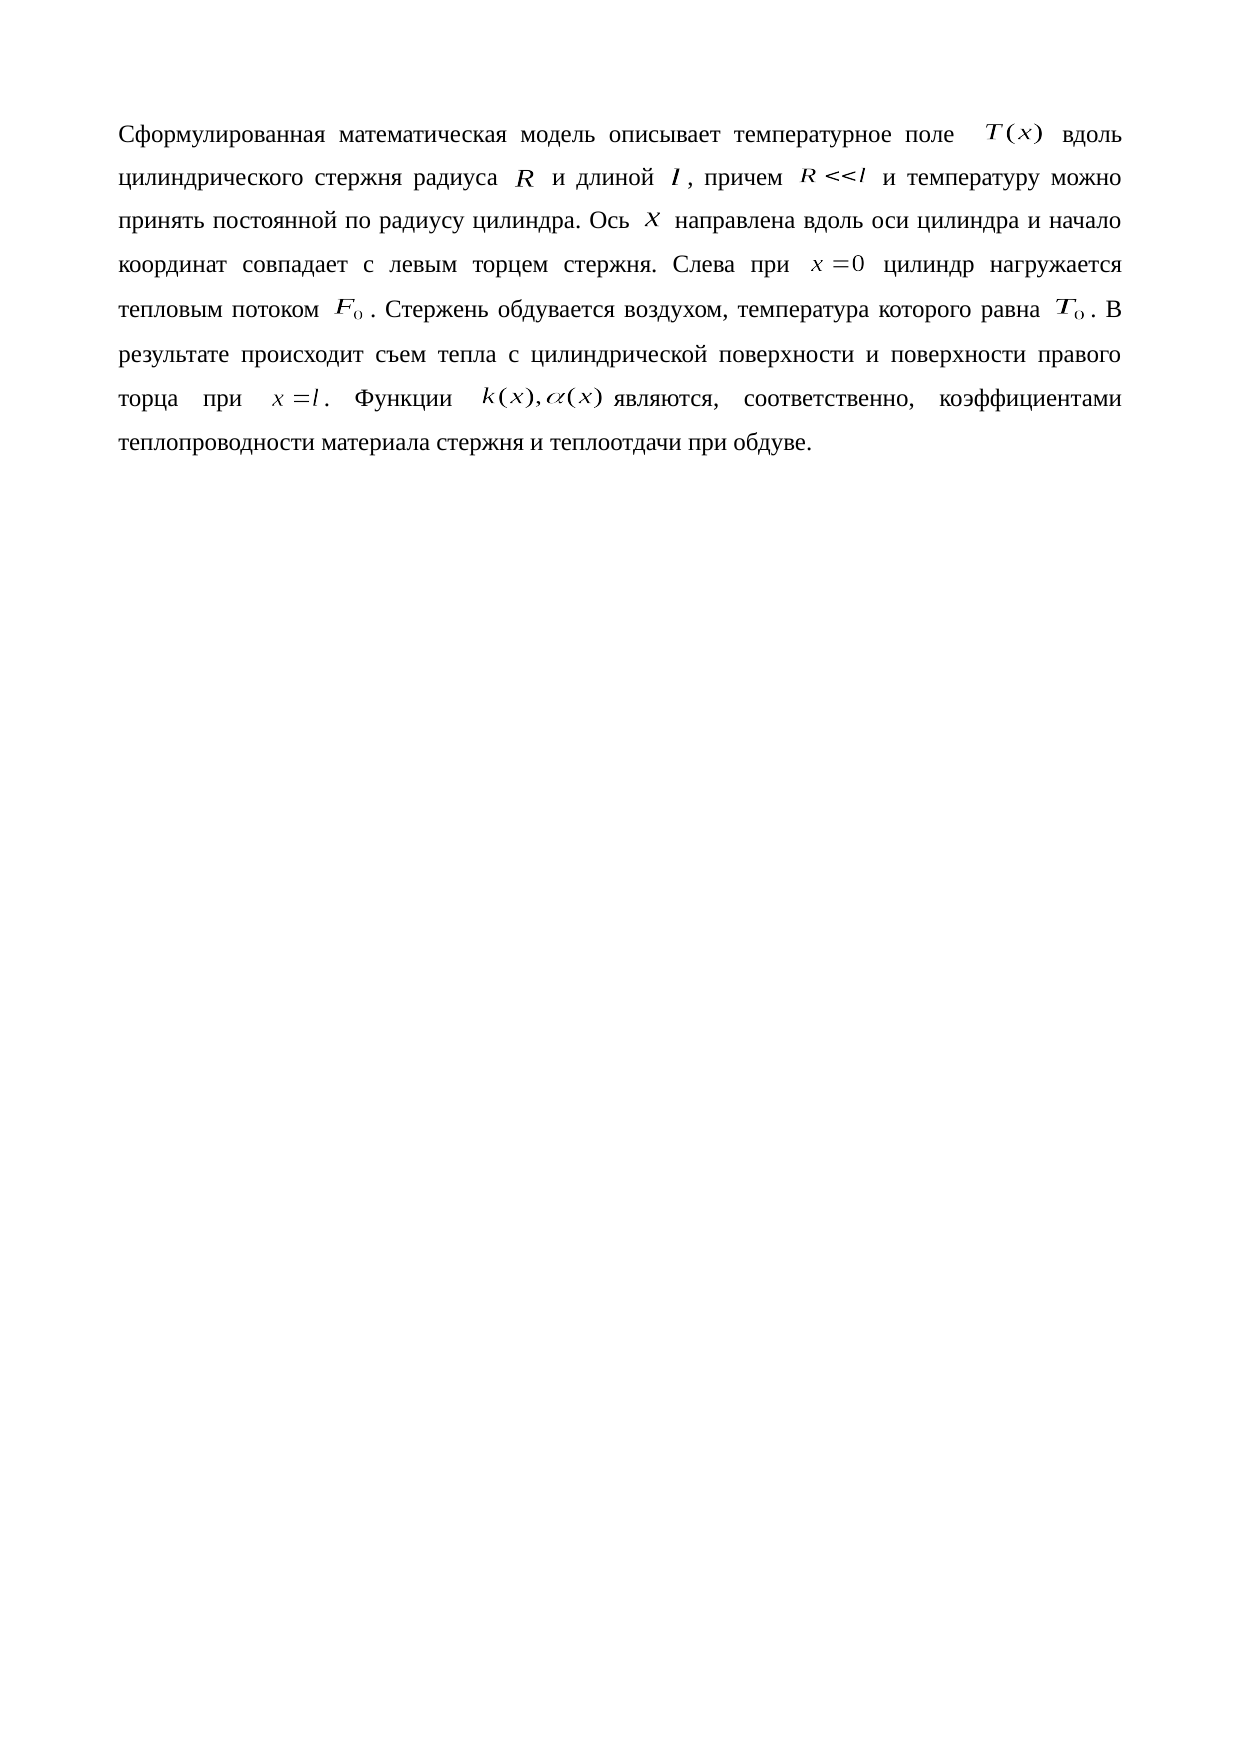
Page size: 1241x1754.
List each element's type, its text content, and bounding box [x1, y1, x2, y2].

text Сформулированная математическая модель описывает температурное поле вдоль цилиндрического стержня радиуса и длиной , причем и температуру можно принять постоянной по радиусу цилиндра. Ось направлена вдоль оси цилиндра и начало координат совпадает с левым торцем стержня. Слева при цилиндр нагружается тепловым потоком . Стержень обдувается воздухом, температура которого равна . В результате происходит съем тепла с цилиндрической поверхности и поверхности правого торца при . Функции являются, соответственно, коэффициентами теплопроводности материала стержня и теплоотдачи при обдуве. [118, 118, 1122, 456]
